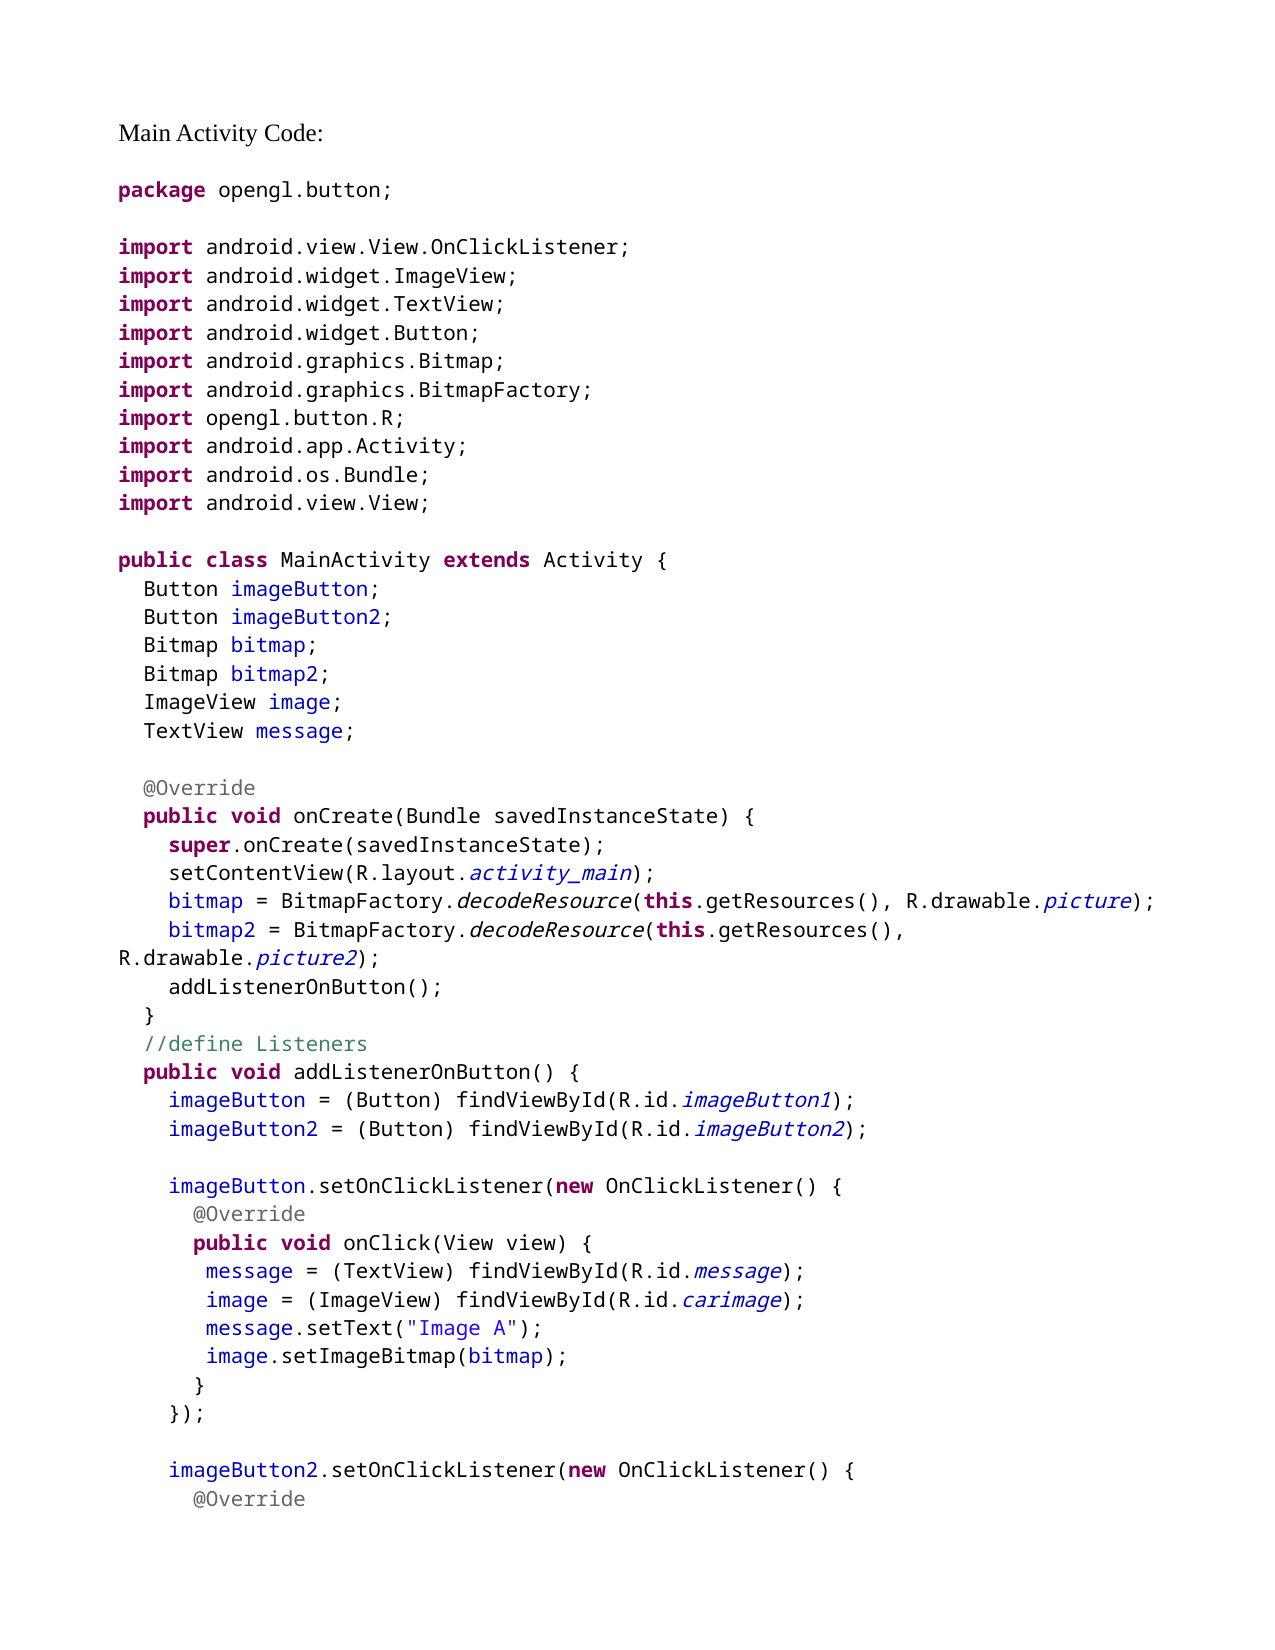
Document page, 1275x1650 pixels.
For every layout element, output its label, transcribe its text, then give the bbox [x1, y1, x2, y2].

text import android.app.Activity; [118, 432, 1157, 460]
text import android.graphics.Bitmap; [118, 346, 1157, 375]
text import android.view.View.OnClickListener; [118, 232, 1157, 261]
text import android.graphics.BitmapFactory; [118, 375, 1157, 403]
text message.setText("Image A"); [118, 1313, 1157, 1342]
text Main Activity Code: [118, 118, 1157, 147]
text public void addListenerOnButton() { [118, 1057, 1157, 1086]
text imageButton = (Button) findViewById(R.id.imageButton1); [118, 1086, 1157, 1114]
text Button imageButton2; [118, 602, 1157, 631]
text TextView message; [118, 716, 1157, 744]
text @Override [118, 773, 1157, 801]
text Bitmap bitmap; [118, 631, 1157, 659]
text imageButton2 = (Button) findViewById(R.id.imageButton2); [118, 1114, 1157, 1142]
text image.setImageBitmap(bitmap); [118, 1342, 1157, 1370]
text import android.widget.Button; [118, 318, 1157, 346]
text @Override [118, 1199, 1157, 1228]
text @Override [118, 1484, 1157, 1512]
text package opengl.button; [118, 176, 1157, 204]
text import android.view.View; [118, 488, 1157, 517]
text } [118, 1370, 1157, 1398]
text bitmap = BitmapFactory.decodeResource(this.getResources(), R.drawable.picture); [118, 887, 1157, 915]
text bitmap2 = BitmapFactory.decodeResource(this.getResources(), R.drawable.picture2); [118, 915, 1157, 972]
text addListenerOnButton(); [118, 972, 1157, 1000]
text ImageView image; [118, 687, 1157, 716]
text setContentView(R.layout.activity_main); [118, 858, 1157, 887]
text }); [118, 1398, 1157, 1427]
text import opengl.button.R; [118, 403, 1157, 432]
text public void onCreate(Bundle savedInstanceState) { [118, 801, 1157, 830]
text message = (TextView) findViewById(R.id.message); [118, 1256, 1157, 1285]
text import android.os.Bundle; [118, 460, 1157, 488]
text super.onCreate(savedInstanceState); [118, 830, 1157, 858]
text } [118, 1000, 1157, 1029]
text import android.widget.TextView; [118, 289, 1157, 318]
text import android.widget.ImageView; [118, 261, 1157, 289]
text image = (ImageView) findViewById(R.id.carimage); [118, 1285, 1157, 1313]
text Bitmap bitmap2; [118, 659, 1157, 687]
text imageButton.setOnClickListener(new OnClickListener() { [118, 1171, 1157, 1199]
text Button imageButton; [118, 574, 1157, 602]
text public void onClick(View view) { [118, 1228, 1157, 1256]
text imageButton2.setOnClickListener(new OnClickListener() { [118, 1455, 1157, 1484]
text public class MainActivity extends Activity { [118, 545, 1157, 574]
text //define Listeners [118, 1029, 1157, 1057]
